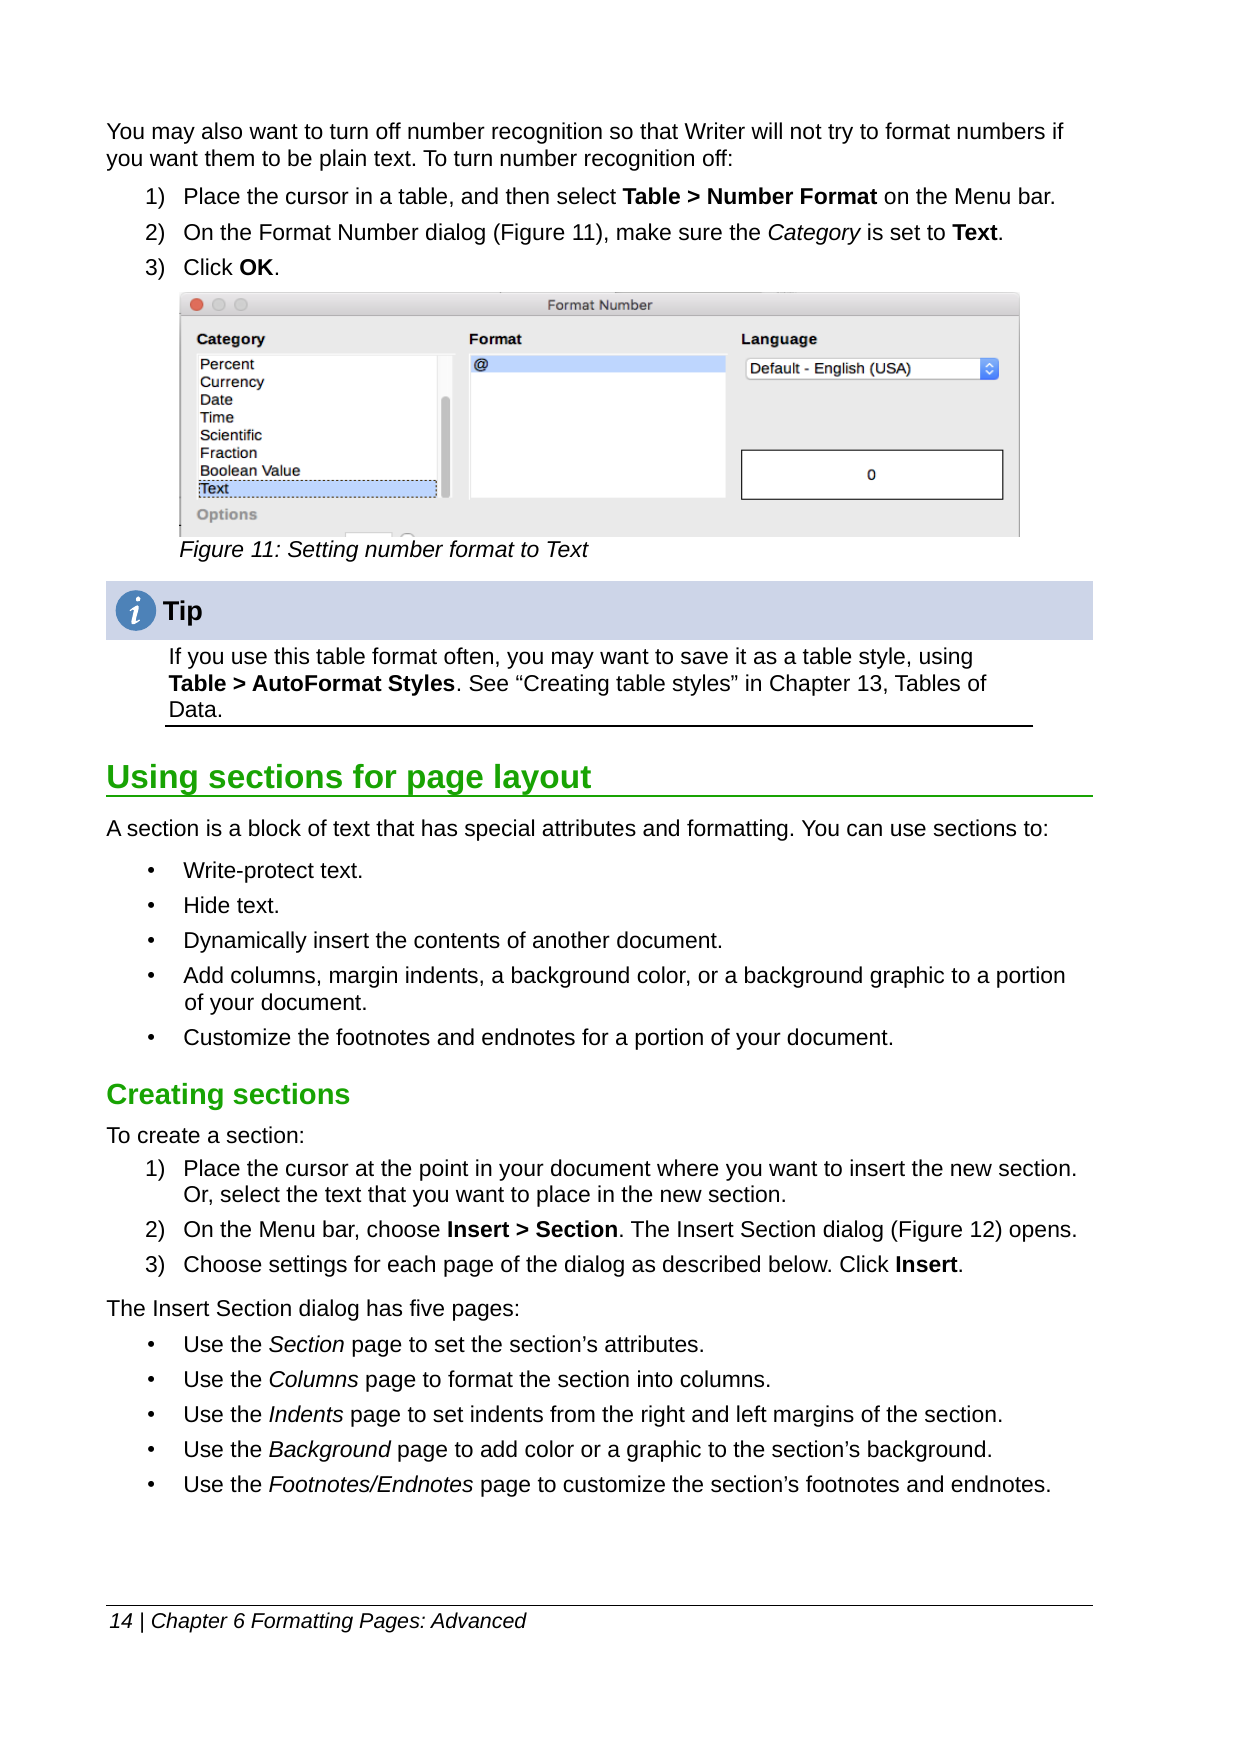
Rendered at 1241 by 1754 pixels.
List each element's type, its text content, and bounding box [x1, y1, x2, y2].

list Place the cursor in a table, and then select Table > Number Format on the Menu bar. [165, 183, 1093, 210]
list Place the cursor at the point in your document where you want to insert the new section. Or, select the text that you want to place in the new section. [165, 1154, 1093, 1207]
list Choose settings for each page of the dialog as described below. Click Insert. [165, 1251, 1093, 1278]
picture [179, 292, 1020, 537]
list A section is a block of text that has special attributes and formatting. You can use sections to: [106, 815, 1093, 841]
list Use the Footnotes/Endnotes page to customize the section’s footnotes and endnotes. [144, 1468, 1093, 1501]
list On the Menu bar, choose Insert > Section. The Insert Section dialog (Figure 12) opens. [165, 1216, 1093, 1242]
subtitle Using sections for page layout [106, 757, 1093, 795]
list You may also want to turn off number recognition so that Writer will not try to format numbers if you want them to be plain text. To turn number recognition off: [106, 118, 1093, 171]
list Use the Background page to add color or a graphic to the section’s background. [144, 1433, 1093, 1462]
list Use the Columns page to format the section into columns. [144, 1363, 1093, 1392]
subtitle Tip [106, 581, 1093, 640]
list Write-protect text. [144, 854, 1093, 883]
list The Insert Section dialog has five pages: [106, 1295, 1093, 1322]
list Add columns, margin indents, a background color, or a background graphic to a portion of your document. [144, 959, 1093, 1015]
list Dynamically insert the contents of another document. [144, 924, 1093, 953]
list Hide text. [144, 889, 1093, 918]
list To create a section: [106, 1122, 1093, 1148]
subtitle Creating sections [106, 1077, 1093, 1110]
list Use the Section page to set the section’s attributes. [144, 1328, 1093, 1357]
text Figure 11: Setting number format to Text [179, 537, 1020, 562]
list On the Format Number dialog (Figure 11), make sure the Category is set to Text. [165, 218, 1093, 245]
list Use the Indents page to set indents from the right and left margins of the section. [144, 1398, 1093, 1427]
text If you use this table format often, you may want to save it as a table style, using Table > AutoFormat Styles. See “Creating table styles” in Chapter 13, Tables of Data. [165, 640, 1033, 725]
list Customize the footnotes and endnotes for a portion of your document. [144, 1021, 1093, 1053]
list Click OK. [165, 254, 1093, 280]
